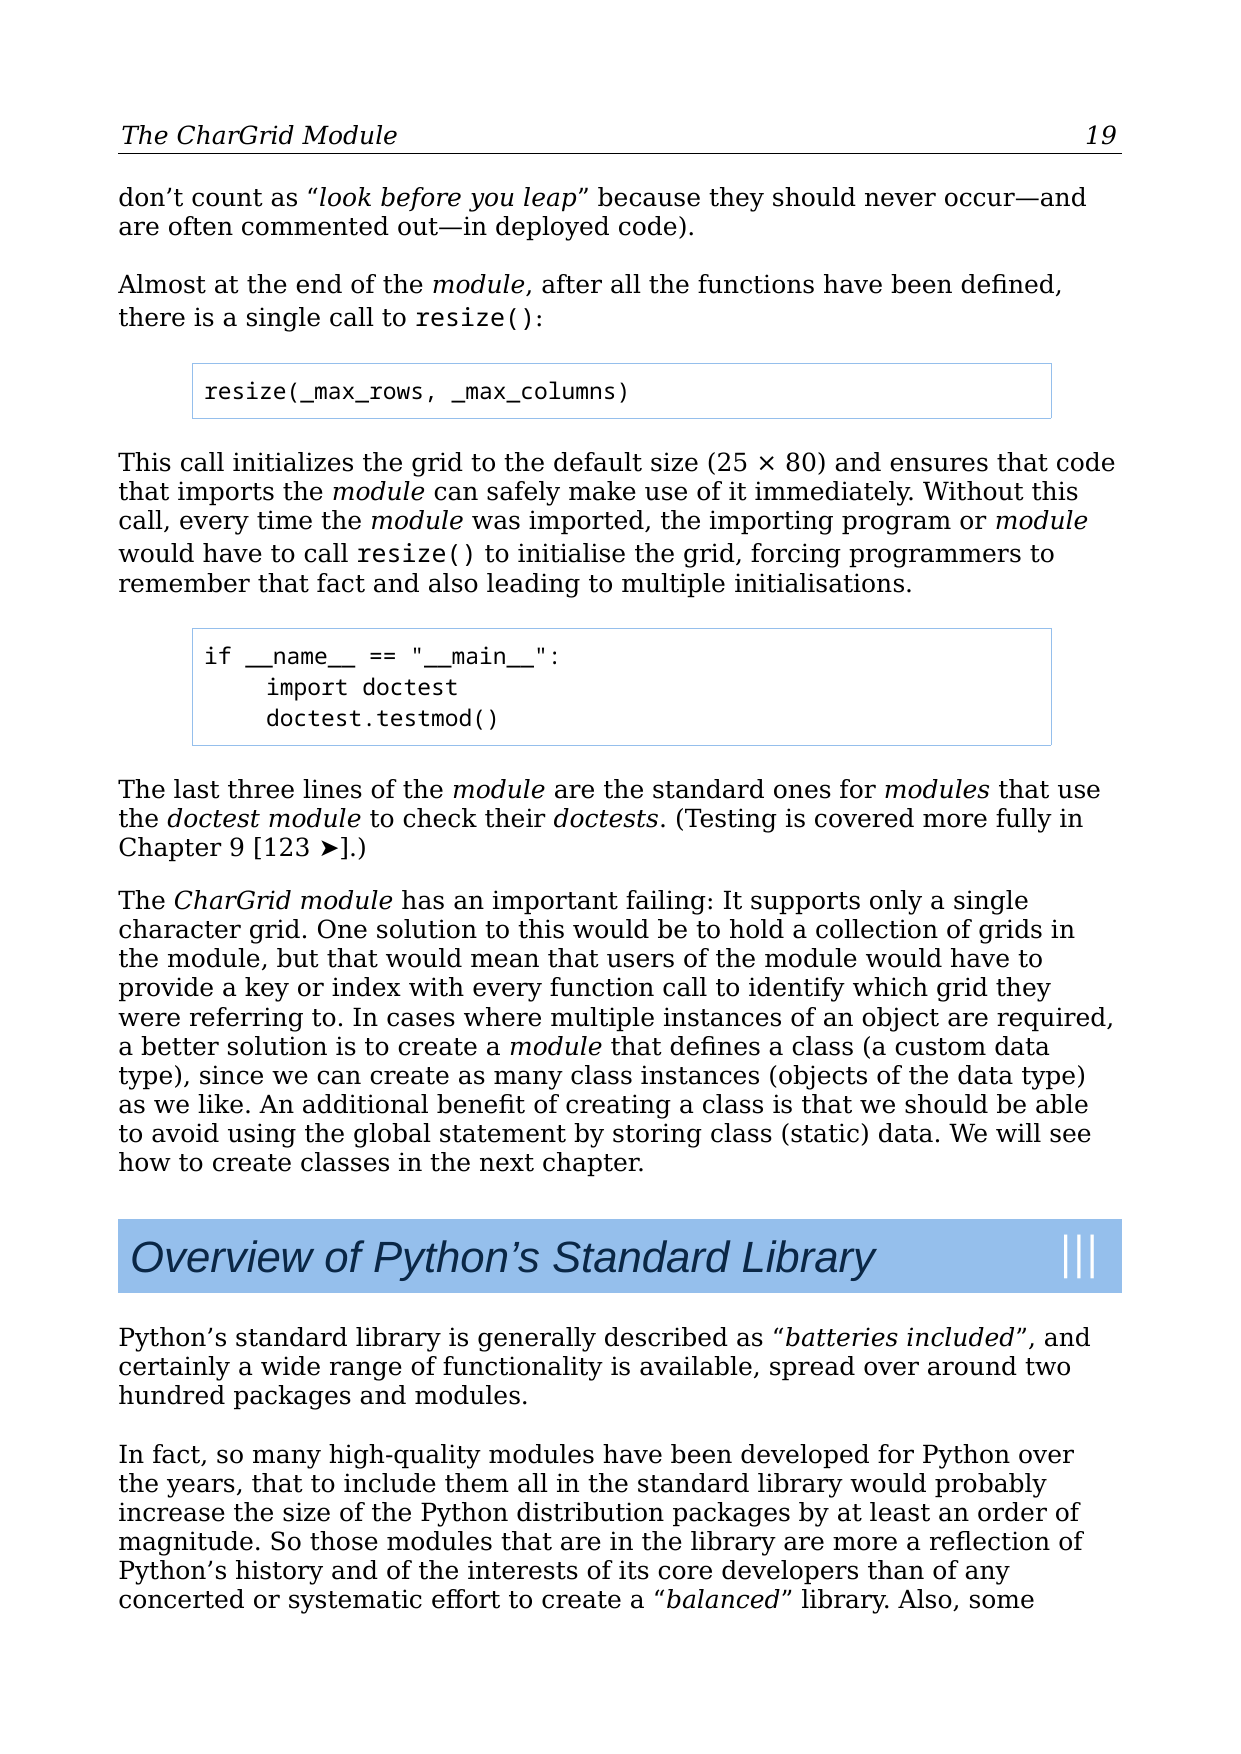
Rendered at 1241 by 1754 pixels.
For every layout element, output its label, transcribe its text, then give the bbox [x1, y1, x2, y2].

text Almost at the end of the module, after all the functions have been defined, there is a single call to resize(): [118, 271, 1122, 334]
text if __name__ == "__main__": [193, 629, 1051, 659]
text In fact, so many high-quality modules have been developed for Python over the years, that to include them all in the standard library would probably increase the size of the Python distribution packages by at least an order of magnitude. So those modules that are in the library are more a reflection of Python’s history and of the interests of its core developers than of any concerted or systematic effort to create a “balanced” library. Also, some [118, 1440, 1122, 1615]
text import doctest [193, 659, 1051, 690]
text This call initializes the grid to the default size (25 × 80) and ensures that code that imports the module can safely make use of it immediately. Without this call, every time the module was imported, the importing program or module would have to call resize() to initialise the grid, forcing programmers to remember that fact and also leading to multiple initialisations. [118, 448, 1122, 598]
subtitle Overview of Python’s Standard Library [118, 1219, 1122, 1293]
text doctest.testmod() [193, 690, 1051, 745]
text don’t count as “look before you leap” because they should never occur—and are often commented out—in deployed code). [118, 183, 1122, 241]
text Python’s standard library is generally described as “batteries included”, and certainly a wide range of functionality is available, spread over around two hundred packages and modules. [118, 1323, 1122, 1410]
text The last three lines of the module are the standard ones for modules that use the doctest module to check their doctests. (Testing is covered more fully in Chapter 9 [123 ➤].) [118, 775, 1122, 862]
text ||| [1039, 1228, 1098, 1279]
text The CharGrid module has an important failing: It supports only a single character grid. One solution to this would be to hold a collection of grids in the module, but that would mean that users of the module would have to provide a key or index with every function call to identify which grid they were referring to. In cases where multiple instances of an object are required, a better solution is to create a module that defines a class (a custom data type), since we can create as many class instances (objects of the data type) as we like. An additional benefit of creating a class is that we should be able to avoid using the global statement by storing class (static) data. We will see how to create classes in the next chapter. [118, 886, 1122, 1178]
text resize(_max_rows, _max_columns) [193, 364, 1051, 418]
